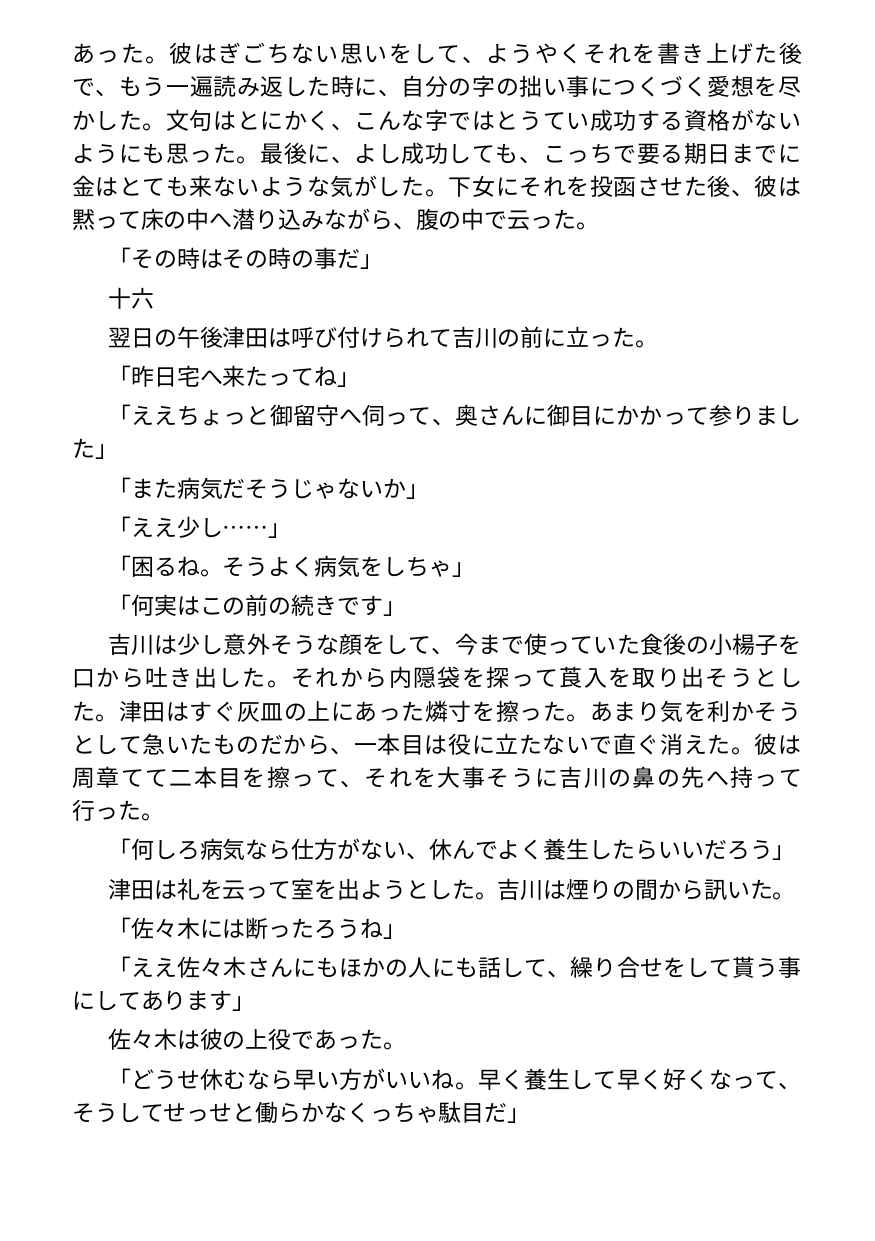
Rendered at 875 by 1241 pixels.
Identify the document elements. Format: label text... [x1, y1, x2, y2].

text 「ええ佐々木さんにもほかの人にも話して、繰り合せをして貰う事にしてあります」 [72, 950, 802, 1016]
text 吉川は少し意外そうな顔をして、今まで使っていた食後の小楊子を口から吐き出した。それから内隠袋を探って莨入を取り出そうとした。津田はすぐ灰皿の上にあった燐寸を擦った。あまり気を利かそうとして急いたものだから、一本目は役に立たないで直ぐ消えた。彼は周章てて二本目を擦って、それを大事そうに吉川の鼻の先へ持って行った。 [72, 627, 802, 826]
text 「困るね。そうよく病気をしちゃ」 [72, 549, 802, 582]
text 翌日の午後津田は呼び付けられて吉川の前に立った。 [72, 320, 802, 353]
text 「何実はこの前の続きです」 [72, 588, 802, 621]
text 十六 [72, 281, 802, 314]
text 「佐々木には断ったろうね」 [72, 911, 802, 944]
text 「昨日宅へ来たってね」 [72, 359, 802, 392]
text 「ええ少し……」 [72, 509, 802, 543]
text 津田は礼を云って室を出ようとした。吉川は煙りの間から訊いた。 [72, 872, 802, 905]
text 「また病気だそうじゃないか」 [72, 470, 802, 504]
text 「何しろ病気なら仕方がない、休んでよく養生したらいいだろう」 [72, 832, 802, 866]
text 「ええちょっと御留守へ伺って、奥さんに御目にかかって参りました」 [72, 398, 802, 464]
text あった。彼はぎごちない思いをして、ようやくそれを書き上げた後で、もう一遍読み返した時に、自分の字の拙い事につくづく愛想を尽かした。文句はとにかく、こんな字ではとうてい成功する資格がないようにも思った。最後に、よし成功しても、こっちで要る期日までに金はとても来ないような気がした。下女にそれを投函させた後、彼は黙って床の中へ潜り込みながら、腹の中で云った。 [72, 36, 802, 235]
text 「どうせ休むなら早い方がいいね。早く養生して早く好くなって、そうしてせっせと働らかなくっちゃ駄目だ」 [72, 1061, 802, 1128]
text 佐々木は彼の上役であった。 [72, 1022, 802, 1056]
text 「その時はその時の事だ」 [72, 241, 802, 274]
